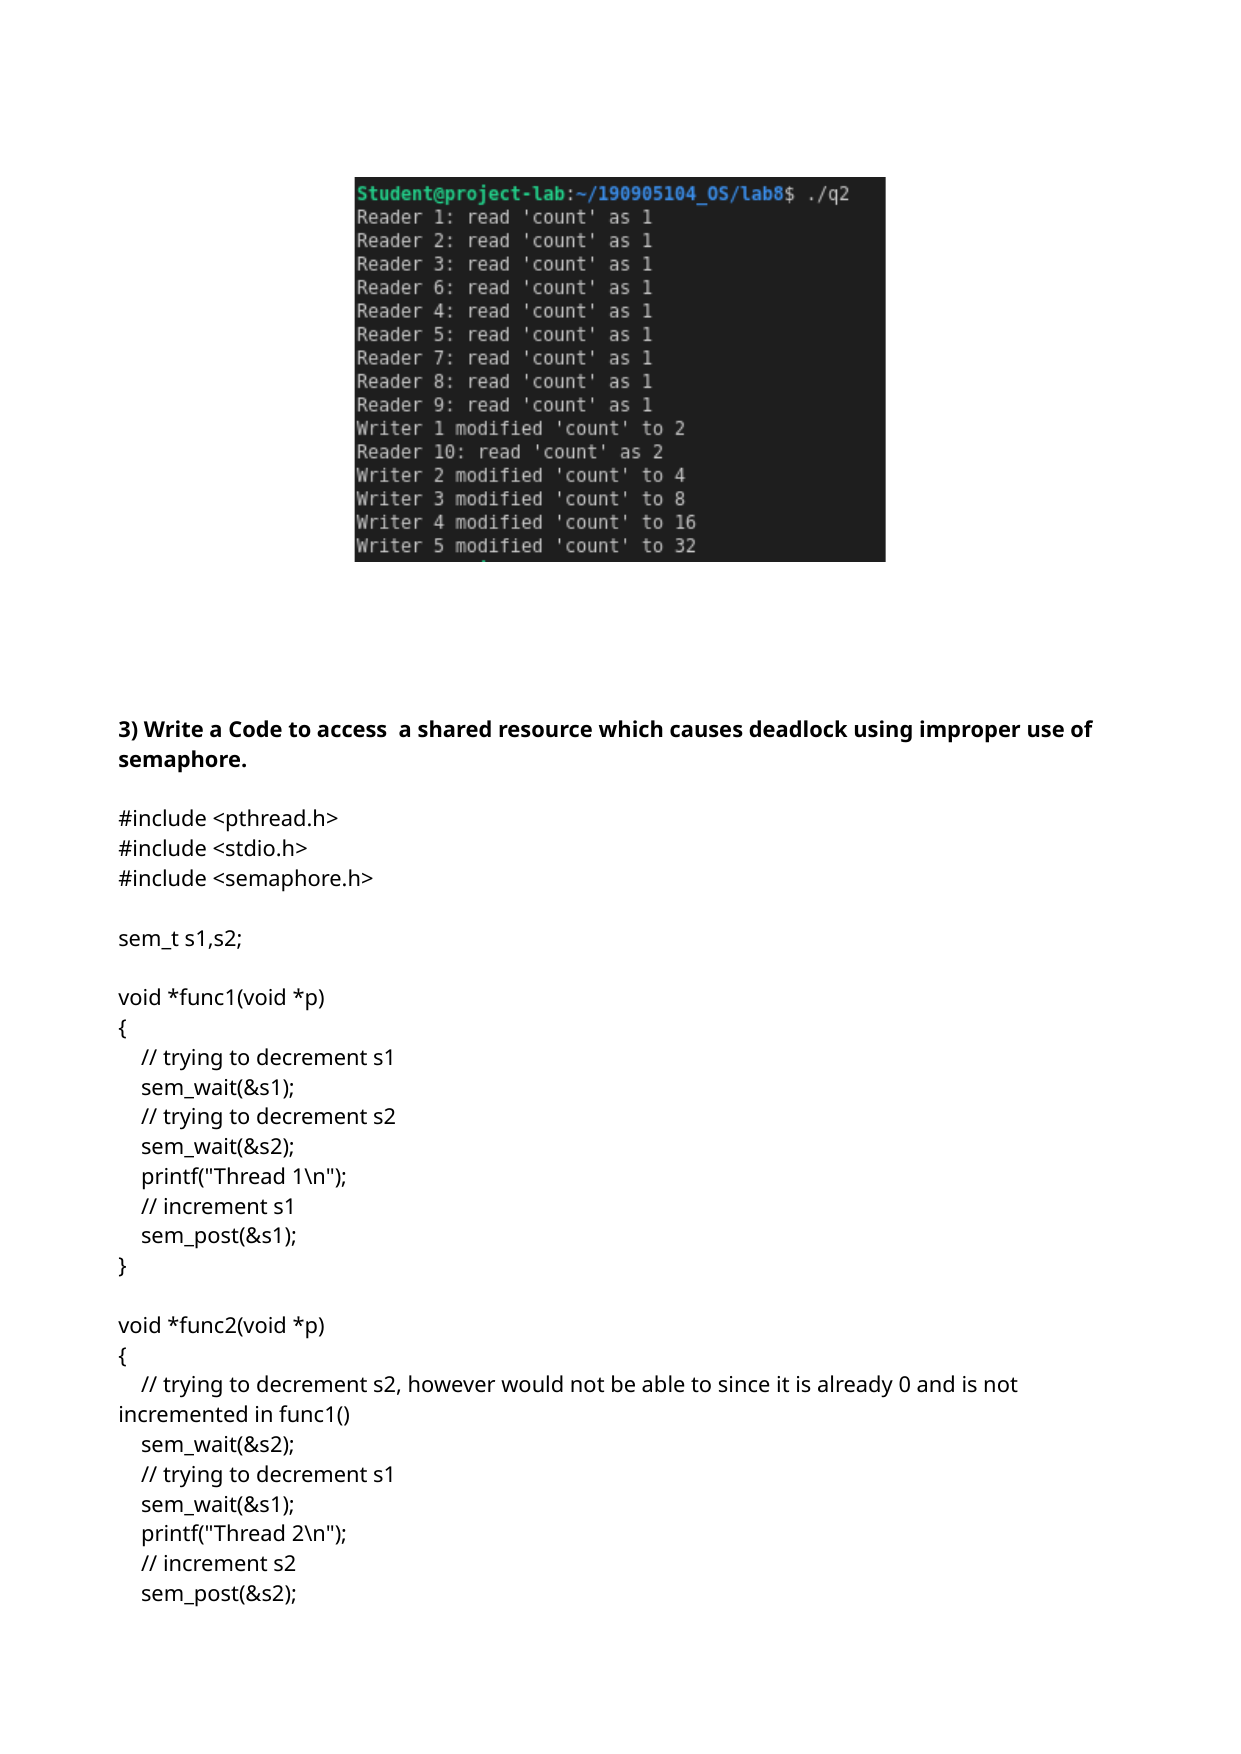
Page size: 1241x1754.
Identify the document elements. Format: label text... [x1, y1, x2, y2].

text #include <semaphore.h> [118, 863, 1122, 893]
text // increment s1 [118, 1191, 1122, 1220]
text sem_post(&s1); [118, 1220, 1122, 1250]
text { [118, 1339, 1122, 1369]
text 3) Write a Code to access a shared resource which causes deadlock using improper use of semaphore. [118, 714, 1122, 773]
text // trying to decrement s1 [118, 1459, 1122, 1488]
text sem_post(&s2); [118, 1578, 1122, 1608]
text } [118, 1250, 1122, 1280]
text sem_wait(&s1); [118, 1488, 1122, 1518]
text // trying to decrement s1 [118, 1042, 1122, 1071]
text // trying to decrement s2 [118, 1101, 1122, 1131]
text printf("Thread 2\n"); [118, 1518, 1122, 1548]
text void *func1(void *p) [118, 982, 1122, 1012]
text void *func2(void *p) [118, 1310, 1122, 1339]
text sem_wait(&s2); [118, 1429, 1122, 1459]
text sem_wait(&s1); [118, 1071, 1122, 1101]
picture [354, 177, 886, 562]
text #include <stdio.h> [118, 833, 1122, 863]
text // trying to decrement s2, however would not be able to since it is already 0 and is not incremented in func1() [118, 1369, 1122, 1429]
text // increment s2 [118, 1548, 1122, 1578]
text #include <pthread.h> [118, 803, 1122, 833]
text sem_wait(&s2); [118, 1131, 1122, 1161]
text printf("Thread 1\n"); [118, 1161, 1122, 1191]
text { [118, 1012, 1122, 1042]
text sem_t s1,s2; [118, 922, 1122, 952]
